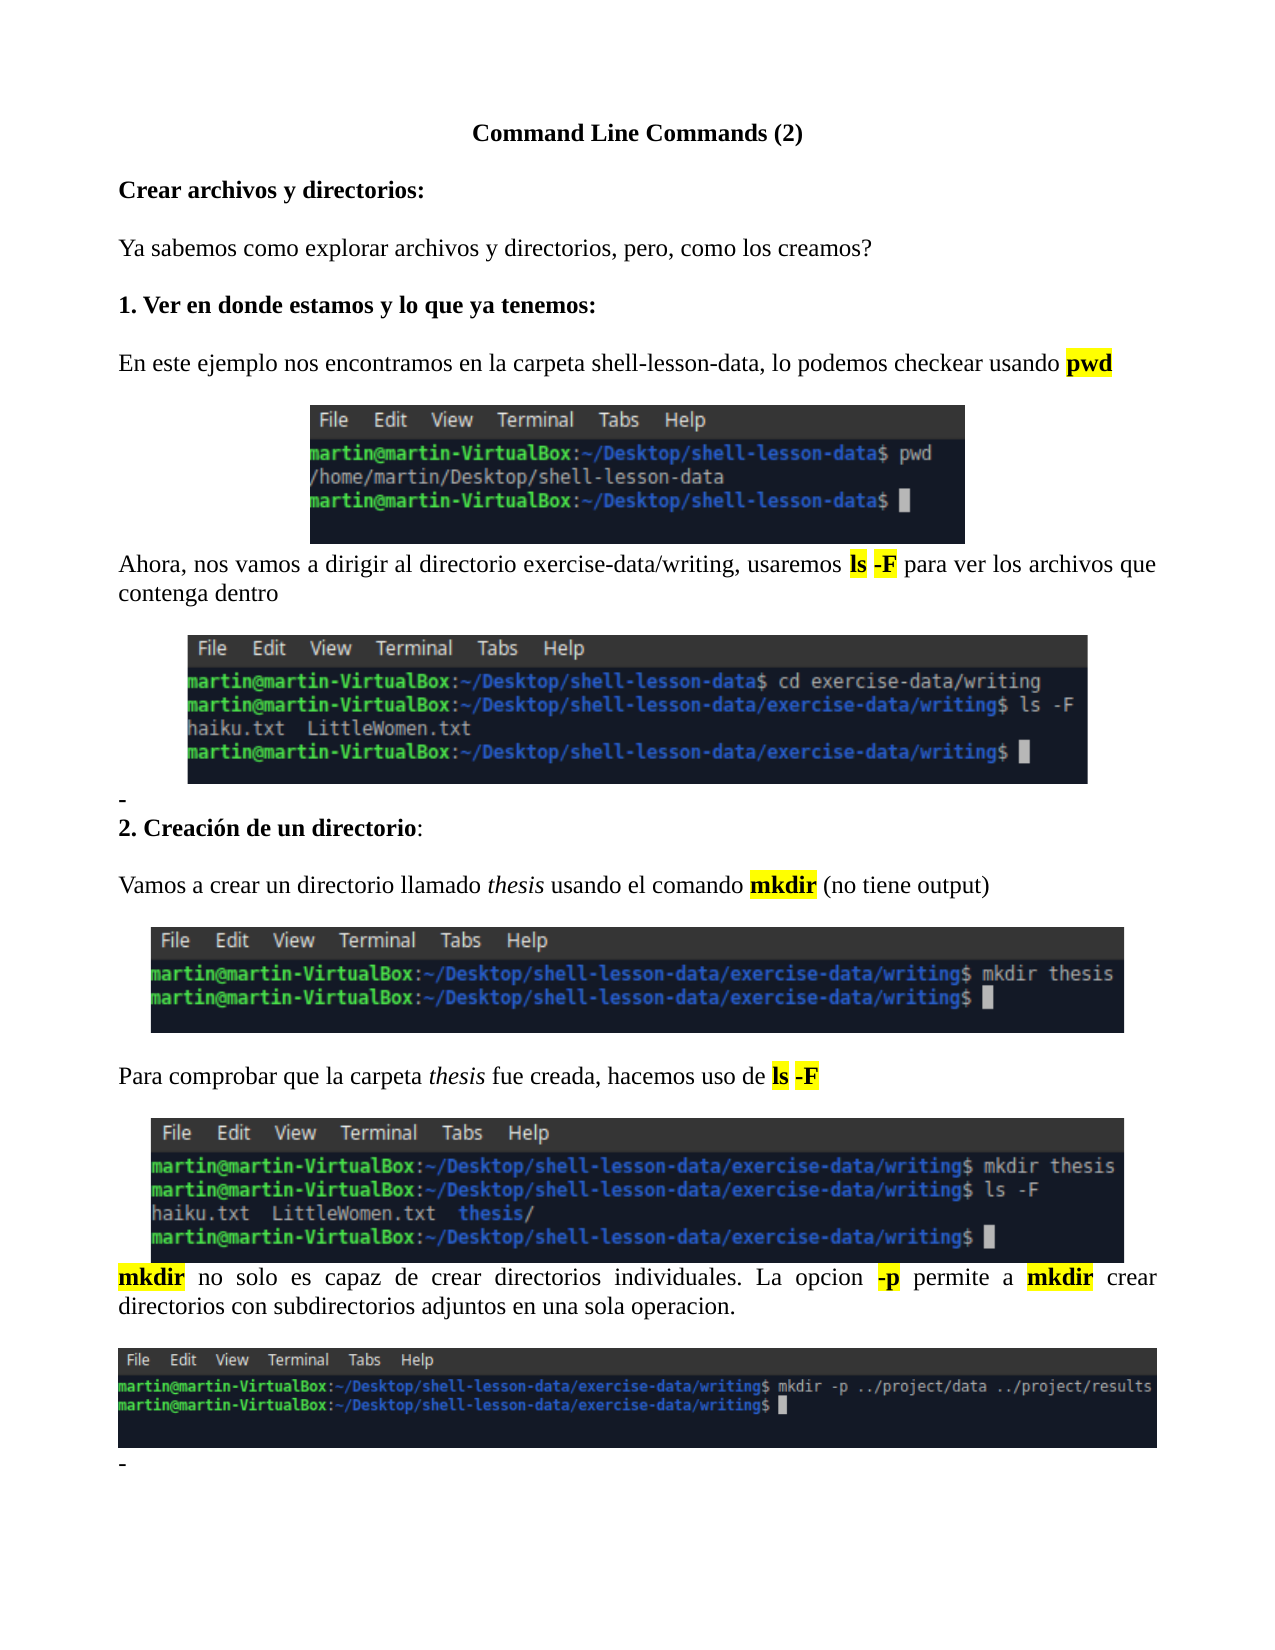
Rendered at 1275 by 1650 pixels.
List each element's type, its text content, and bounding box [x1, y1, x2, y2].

picture [310, 405, 965, 544]
picture [150, 927, 1125, 1033]
text mkdir no solo es capaz de crear directorios individuales. La opcion -p permite a mkdir crear directorios con subdirectorios adjuntos en una sola operacion. [118, 1119, 1157, 1320]
text Vamos a crear un directorio llamado thesis usando el comando mkdir (no tiene output) [118, 870, 1157, 899]
text 1. Ver en donde estamos y lo que ya tenemos: [118, 291, 1157, 319]
picture [187, 635, 1088, 784]
text Ya sabemos como explorar archivos y directorios, pero, como los creamos? [118, 233, 1157, 262]
text Crear archivos y directorios: [118, 176, 1157, 204]
text 2. Creación de un directorio: [118, 813, 1157, 842]
text - [118, 636, 1157, 813]
text Ahora, nos vamos a dirigir al directorio exercise-data/writing, usaremos ls -F para ver los archivos que contenga dentro [118, 549, 1157, 607]
text - [118, 1448, 1157, 1477]
picture [150, 1118, 1125, 1263]
picture [118, 1348, 1157, 1448]
text Para comprobar que la carpeta thesis fue creada, hacemos uso de ls -F [118, 1061, 1157, 1090]
text Command Line Commands (2) [118, 118, 1157, 147]
text En este ejemplo nos encontramos en la carpeta shell-lesson-data, lo podemos checkear usando pwd [118, 348, 1157, 377]
